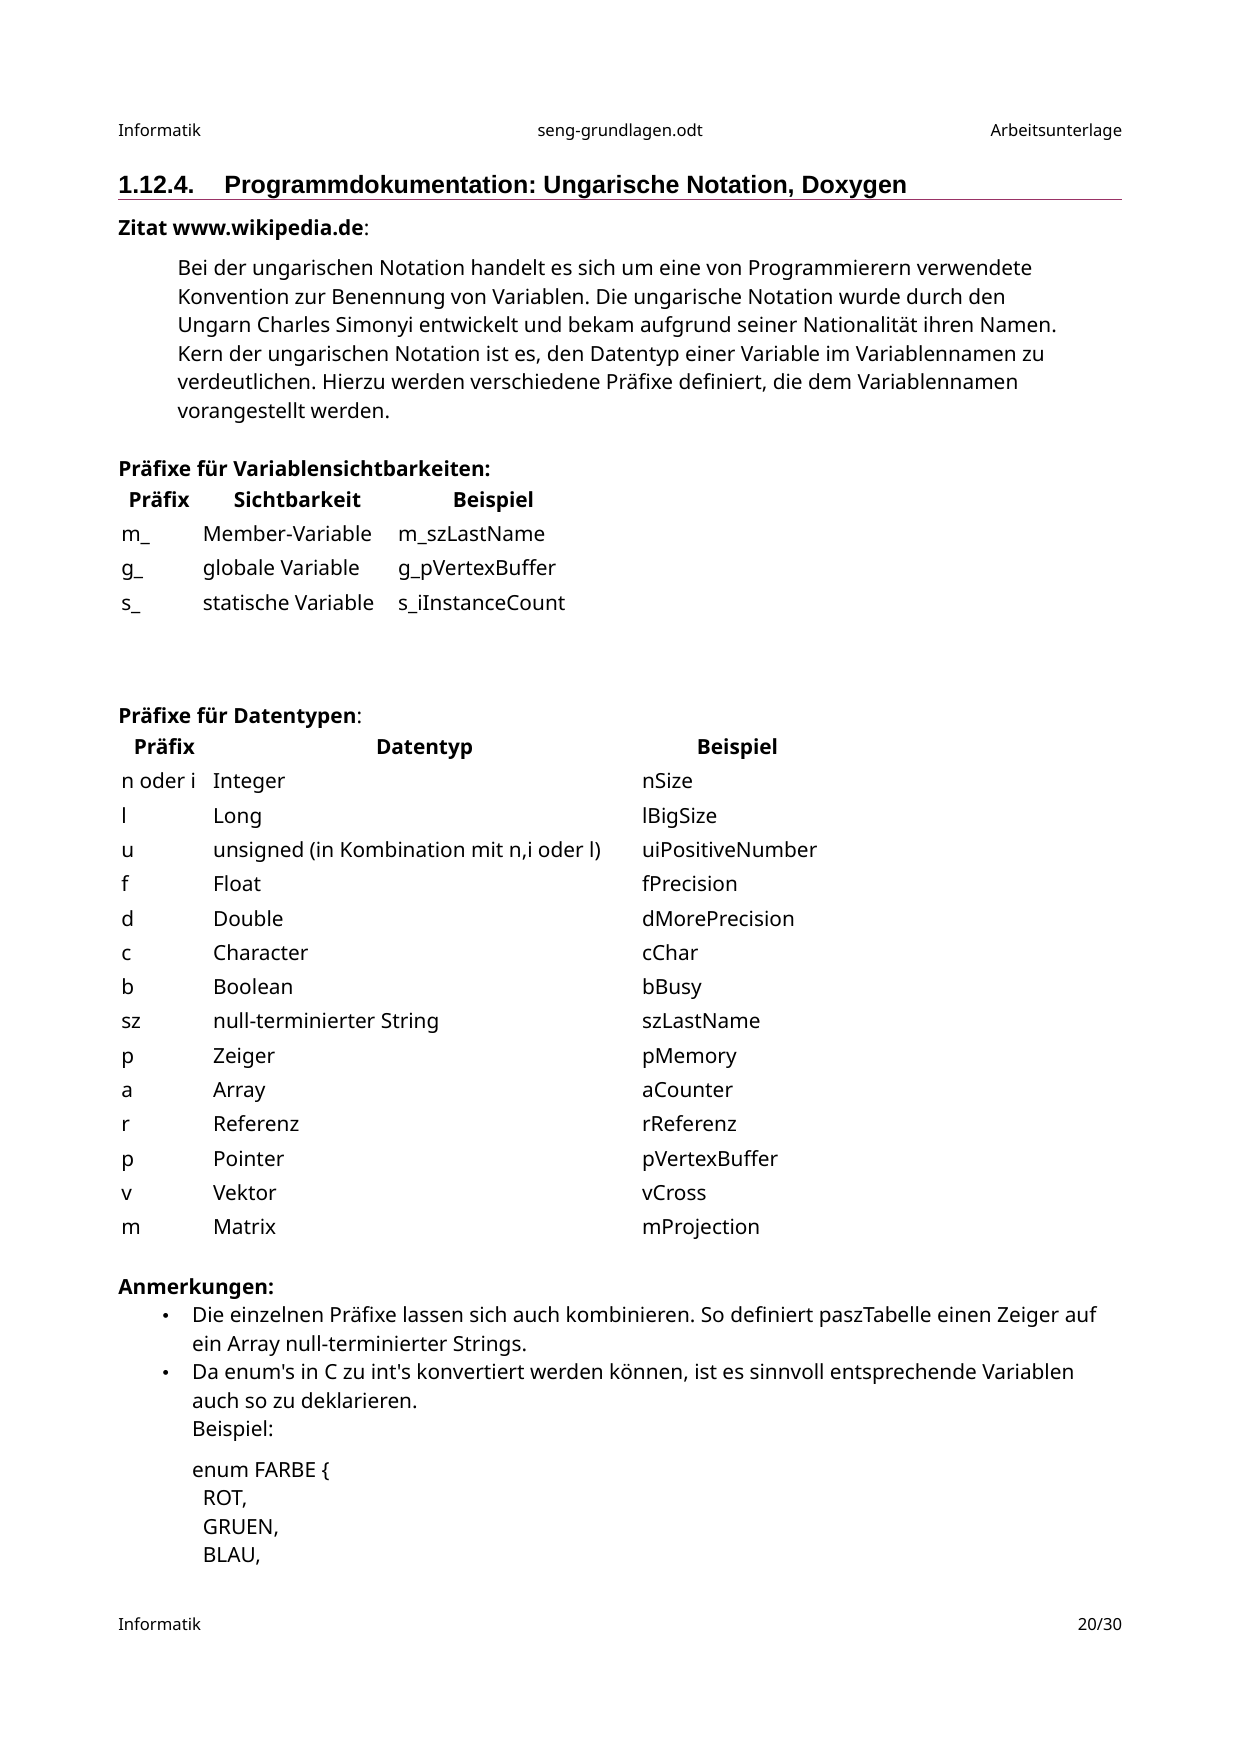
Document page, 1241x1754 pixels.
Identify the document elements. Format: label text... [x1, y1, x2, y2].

table_cell Boolean [210, 969, 639, 1004]
table_cell nSize [639, 764, 836, 798]
list ROT, [162, 1483, 1122, 1512]
table_header Präfix [118, 730, 210, 764]
table_cell mProjection [639, 1209, 836, 1243]
table_cell sz [118, 1004, 210, 1038]
table_cell statische Variable [200, 585, 395, 619]
table_header Sichtbarkeit [200, 482, 395, 516]
table_cell unsigned (in Kombination mit n,i oder l) [210, 832, 639, 867]
table_cell Zeiger [210, 1038, 639, 1072]
table_cell dMorePrecision [639, 901, 836, 935]
list enum FARBE { [162, 1455, 1122, 1483]
text Präfixe für Datentypen: [118, 701, 1122, 729]
table_cell bBusy [639, 969, 836, 1004]
text Bei der ungarischen Notation handelt es sich um eine von Programmierern verwendete Konvention zur Benennung von Variablen. Die ungarische Notation wurde durch den Ungarn Charles Simonyi entwickelt und bekam aufgrund seiner Nationalität ihren Namen. Kern der ungarischen Notation ist es, den Datentyp einer Variable im Variablennamen zu verdeutlichen. Hierzu werden verschiedene Präfixe definiert, die dem Variablennamen vorangestellt werden. [177, 253, 1063, 424]
table_cell p [118, 1141, 210, 1175]
table_cell vCross [639, 1175, 836, 1209]
subtitle Programmdokumentation: Ungarische Notation, Doxygen [118, 170, 1122, 199]
table_cell m [118, 1209, 210, 1243]
list Da enum's in C zu int's konvertiert werden können, ist es sinnvoll entsprechende Variablen auch so zu deklarieren. Beispiel: [162, 1357, 1122, 1443]
table_cell v [118, 1175, 210, 1209]
table_cell r [118, 1106, 210, 1141]
table_header Beispiel [639, 730, 836, 764]
table_cell Character [210, 935, 639, 969]
table_cell n oder i [118, 764, 210, 798]
table_cell c [118, 935, 210, 969]
table_cell s_iInstanceCount [395, 585, 592, 619]
table_cell Matrix [210, 1209, 639, 1243]
table_cell aCounter [639, 1072, 836, 1106]
table_cell fPrecision [639, 867, 836, 901]
text Zitat www.wikipedia.de: [118, 213, 1122, 241]
table_cell g_pVertexBuffer [395, 551, 592, 585]
list GRUEN, [162, 1512, 1122, 1540]
table_cell Float [210, 867, 639, 901]
table_cell f [118, 867, 210, 901]
table_cell Array [210, 1072, 639, 1106]
table_header Datentyp [210, 730, 639, 764]
table_cell globale Variable [200, 551, 395, 585]
table_cell Integer [210, 764, 639, 798]
table_header Beispiel [395, 482, 592, 516]
table_cell szLastName [639, 1004, 836, 1038]
table_cell a [118, 1072, 210, 1106]
table_cell Long [210, 798, 639, 832]
table_cell pVertexBuffer [639, 1141, 836, 1175]
table_cell u [118, 832, 210, 867]
table_cell rReferenz [639, 1106, 836, 1141]
table_cell b [118, 969, 210, 1004]
list Die einzelnen Präfixe lassen sich auch kombinieren. So definiert paszTabelle einen Zeiger auf ein Array null-terminierter Strings. [162, 1300, 1122, 1357]
table_cell lBigSize [639, 798, 836, 832]
table_cell Member-Variable [200, 516, 395, 551]
table_header Präfix [118, 482, 200, 516]
table_cell p [118, 1038, 210, 1072]
table_cell Double [210, 901, 639, 935]
text Anmerkungen: [118, 1272, 1122, 1300]
table_cell null-terminierter String [210, 1004, 639, 1038]
list BLAU, [162, 1540, 1122, 1569]
table_cell Referenz [210, 1106, 639, 1141]
table_cell g_ [118, 551, 200, 585]
table_cell pMemory [639, 1038, 836, 1072]
text Präfixe für Variablensichtbarkeiten: [118, 454, 1122, 482]
table_cell m_szLastName [395, 516, 592, 551]
table_cell l [118, 798, 210, 832]
table_cell Vektor [210, 1175, 639, 1209]
table_cell d [118, 901, 210, 935]
table_cell cChar [639, 935, 836, 969]
table_cell s_ [118, 585, 200, 619]
table_cell uiPositiveNumber [639, 832, 836, 867]
table_cell m_ [118, 516, 200, 551]
table_cell Pointer [210, 1141, 639, 1175]
